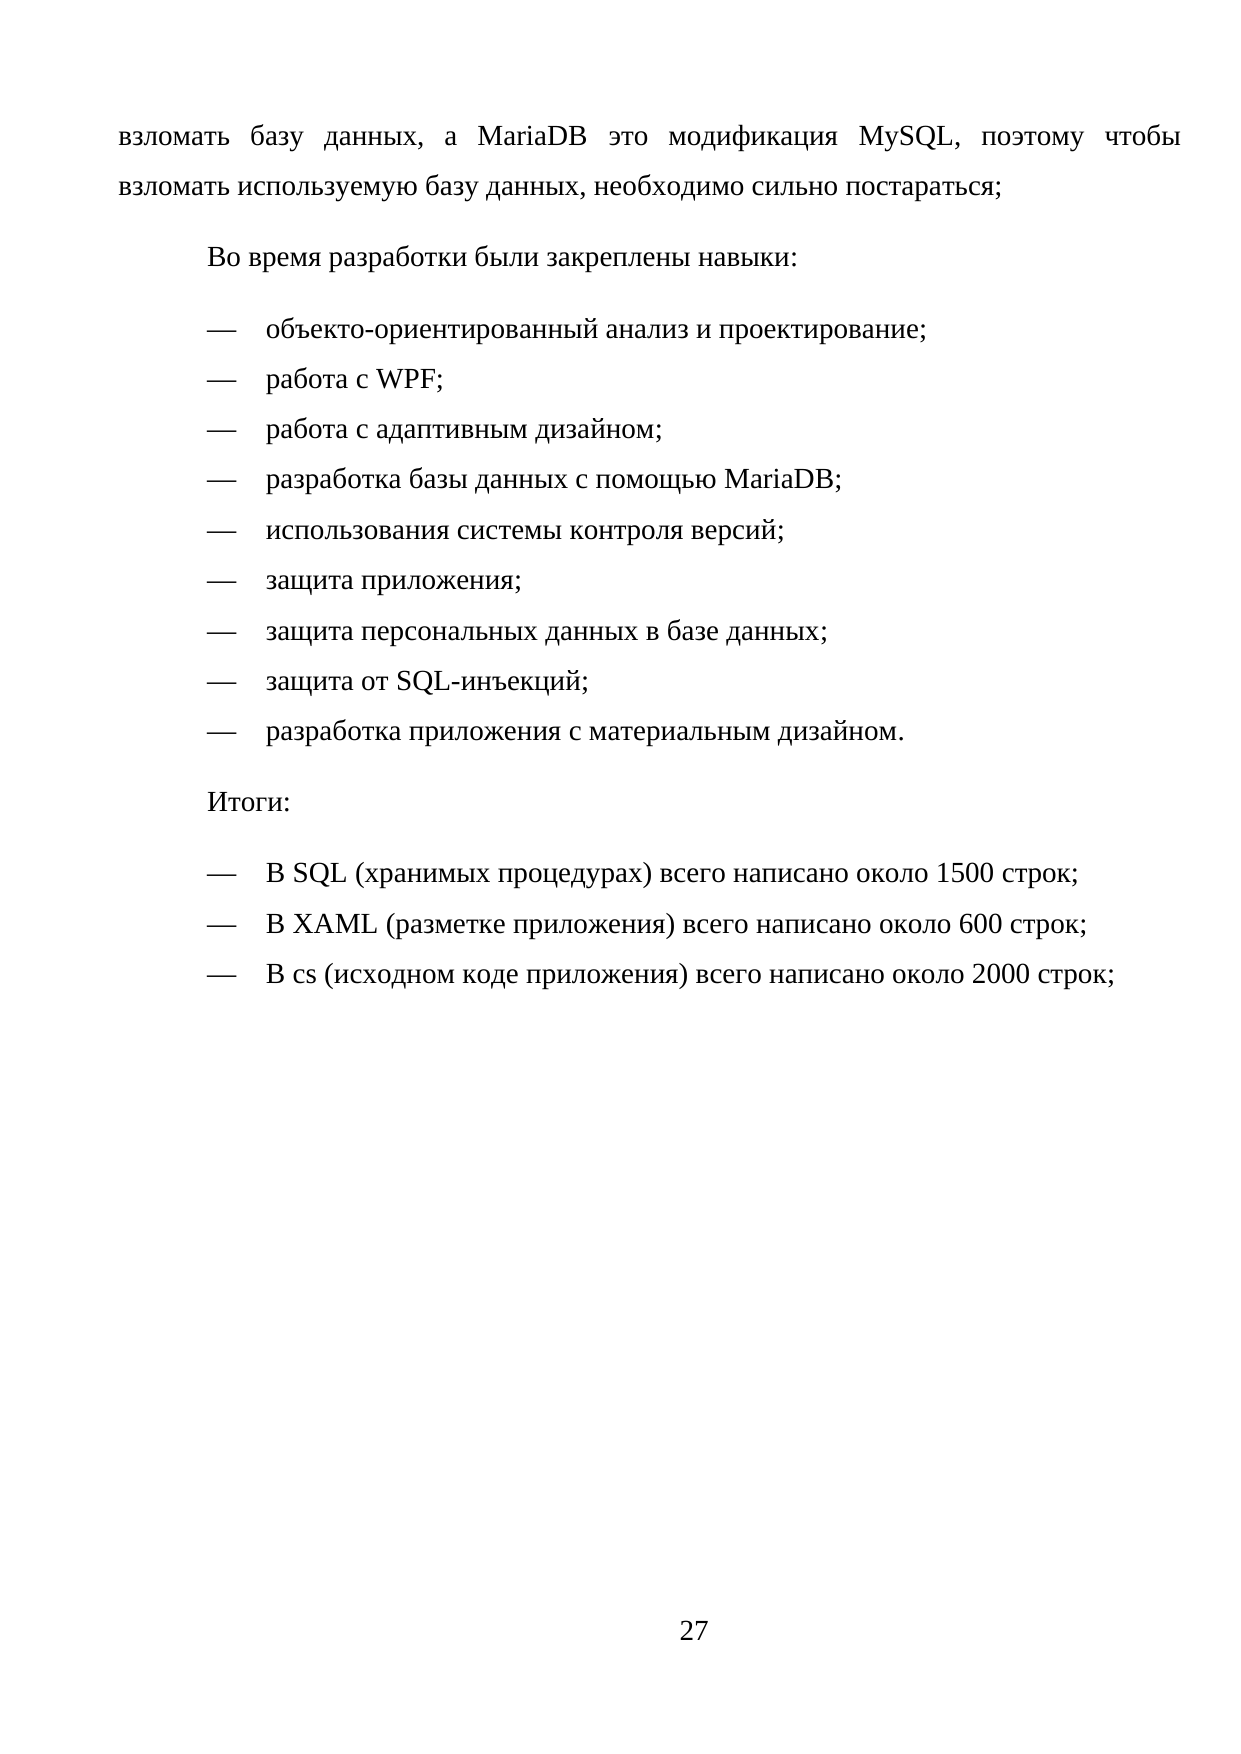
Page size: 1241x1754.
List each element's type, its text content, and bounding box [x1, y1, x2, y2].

list защита приложения; [118, 562, 1181, 596]
text Итоги: [118, 784, 1181, 818]
list В XAML (разметке приложения) всего написано около 600 строк; [118, 906, 1181, 939]
list защита персональных данных в базе данных; [118, 613, 1181, 646]
list работа с адаптивным дизайном; [118, 411, 1181, 445]
text Во время разработки были закреплены навыки: [118, 239, 1181, 273]
list работа с WPF; [118, 361, 1181, 394]
list разработка приложения с материальным дизайном. [118, 713, 1181, 747]
list использования системы контроля версий; [118, 512, 1181, 546]
list взломать базу данных, а MariaDB это модификация MySQL, поэтому чтобы взломать используемую базу данных, необходимо сильно постараться; [118, 118, 1181, 202]
list объекто-ориентированный анализ и проектирование; [118, 311, 1181, 344]
list разработка базы данных с помощью MariaDB; [118, 462, 1181, 495]
list защита от SQL-инъекций; [118, 663, 1181, 696]
list В SQL (хранимых процедурах) всего написано около 1500 строк; [118, 856, 1181, 889]
list В cs (исходном коде приложения) всего написано около 2000 строк; [118, 956, 1181, 990]
